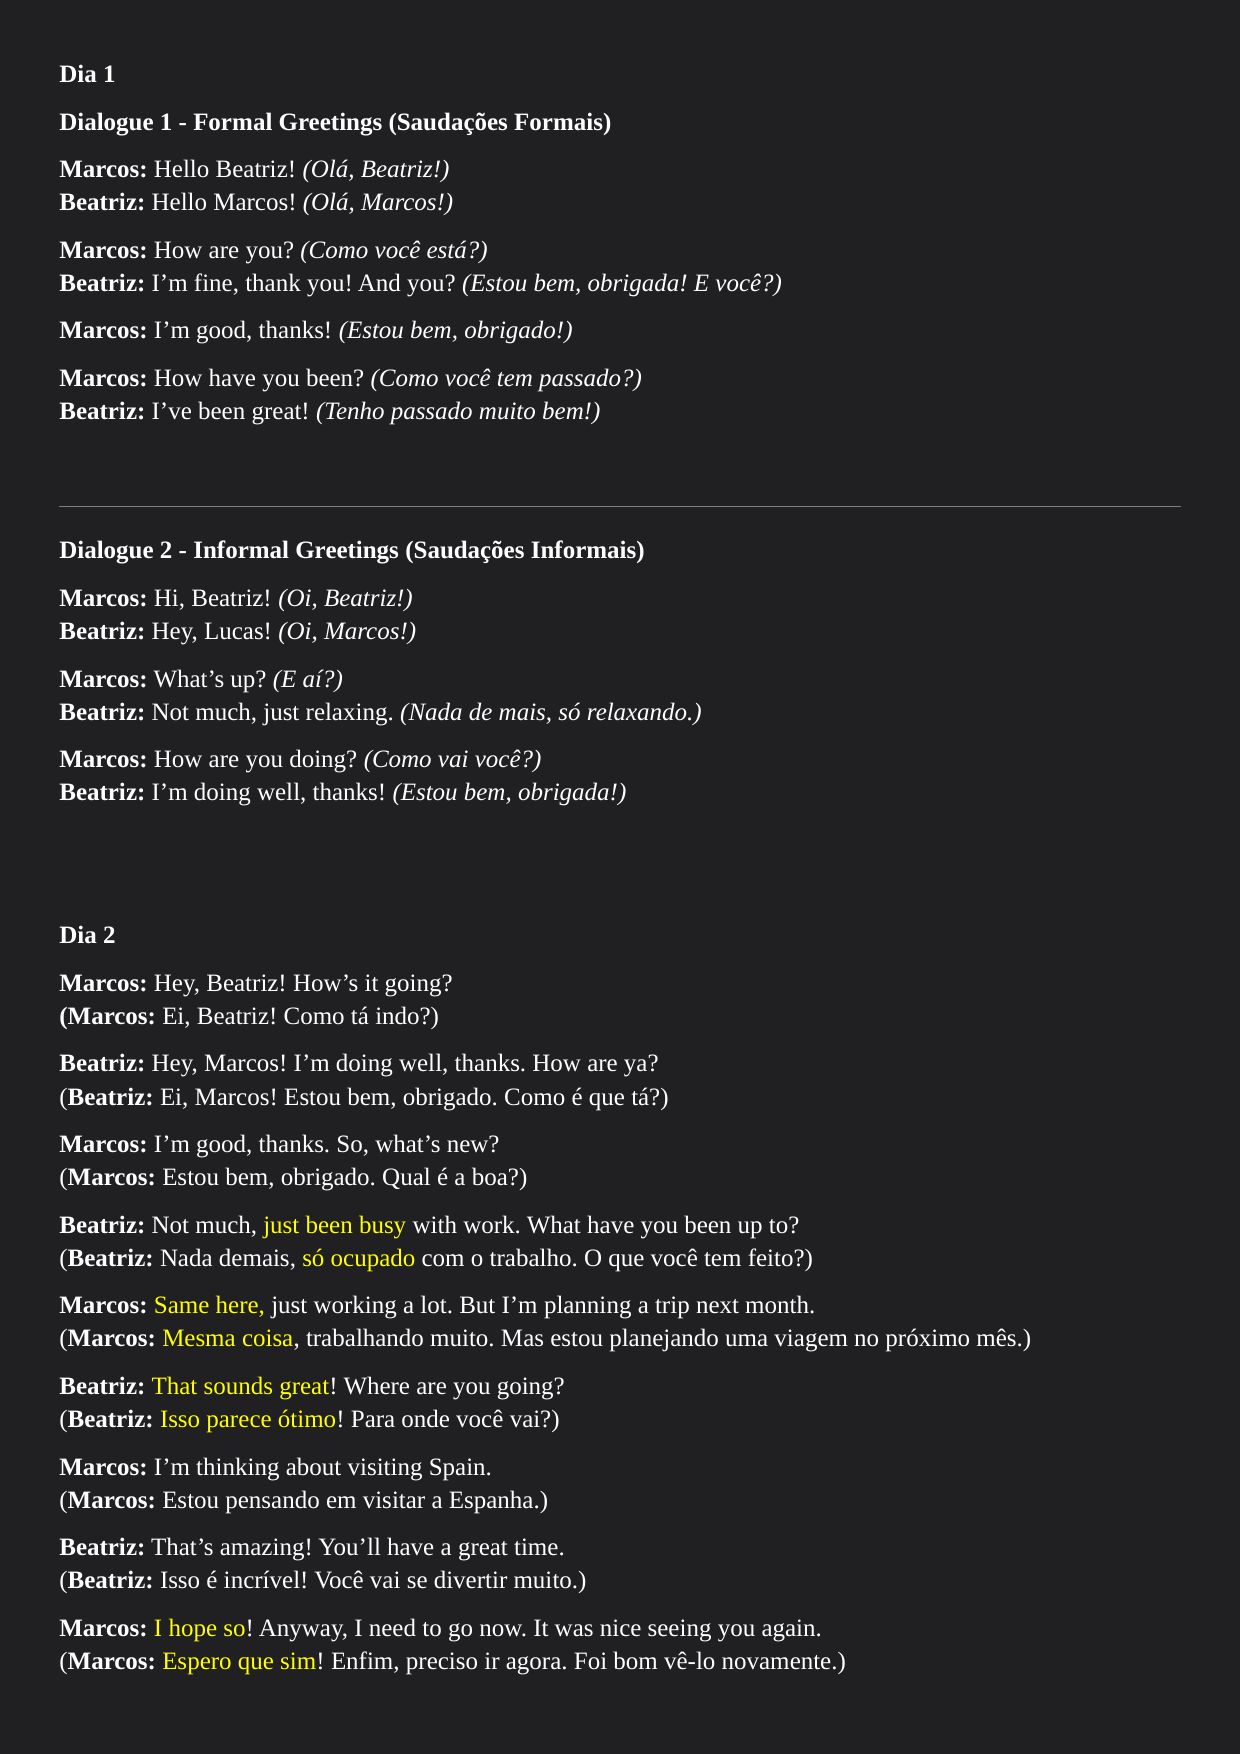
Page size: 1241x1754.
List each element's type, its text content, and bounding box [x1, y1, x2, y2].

text Marcos: I hope so! Anyway, I need to go now. It was nice seeing you again. (Marcos: Espero que sim! Enfim, preciso ir agora. Foi bom vê-lo novamente.) [59, 1613, 1181, 1675]
text Marcos: How are you? (Como você está?) Beatriz: I’m fine, thank you! And you? (Estou bem, obrigada! E você?) [59, 235, 1181, 297]
text Marcos: Hi, Beatriz! (Oi, Beatriz!) Beatriz: Hey, Lucas! (Oi, Marcos!) [59, 583, 1181, 645]
text Beatriz: That’s amazing! You’ll have a great time. (Beatriz: Isso é incrível! Você vai se divertir muito.) [59, 1532, 1181, 1594]
text Marcos: I’m good, thanks. So, what’s new? (Marcos: Estou bem, obrigado. Qual é a boa?) [59, 1129, 1181, 1191]
text Marcos: Same here, just working a lot. But I’m planning a trip next month. (Marcos: Mesma coisa, trabalhando muito. Mas estou planejando uma viagem no próximo mês.) [59, 1290, 1181, 1352]
text Dialogue 1 - Formal Greetings (Saudações Formais) [59, 107, 1181, 135]
text Dia 2 [59, 920, 1181, 949]
text Dialogue 2 - Informal Greetings (Saudações Informais) [59, 536, 1181, 564]
text Marcos: Hello Beatriz! (Olá, Beatriz!) Beatriz: Hello Marcos! (Olá, Marcos!) [59, 154, 1181, 216]
text Marcos: Hey, Beatriz! How’s it going? (Marcos: Ei, Beatriz! Como tá indo?) [59, 968, 1181, 1030]
text Beatriz: That sounds great! Where are you going? (Beatriz: Isso parece ótimo! Para onde você vai?) [59, 1371, 1181, 1433]
text Dia 1 [59, 59, 1181, 88]
text Marcos: What’s up? (E aí?) Beatriz: Not much, just relaxing. (Nada de mais, só relaxando.) [59, 664, 1181, 726]
text Marcos: How have you been? (Como você tem passado?) Beatriz: I’ve been great! (Tenho passado muito bem!) [59, 363, 1181, 425]
text Marcos: I’m thinking about visiting Spain. (Marcos: Estou pensando em visitar a Espanha.) [59, 1452, 1181, 1513]
text Beatriz: Not much, just been busy with work. What have you been up to? (Beatriz: Nada demais, só ocupado com o trabalho. O que você tem feito?) [59, 1210, 1181, 1272]
text Marcos: How are you doing? (Como vai você?) Beatriz: I’m doing well, thanks! (Estou bem, obrigada!) [59, 744, 1181, 806]
text Marcos: I’m good, thanks! (Estou bem, obrigado!) [59, 316, 1181, 344]
text Beatriz: Hey, Marcos! I’m doing well, thanks. How are ya? (Beatriz: Ei, Marcos! Estou bem, obrigado. Como é que tá?) [59, 1048, 1181, 1110]
